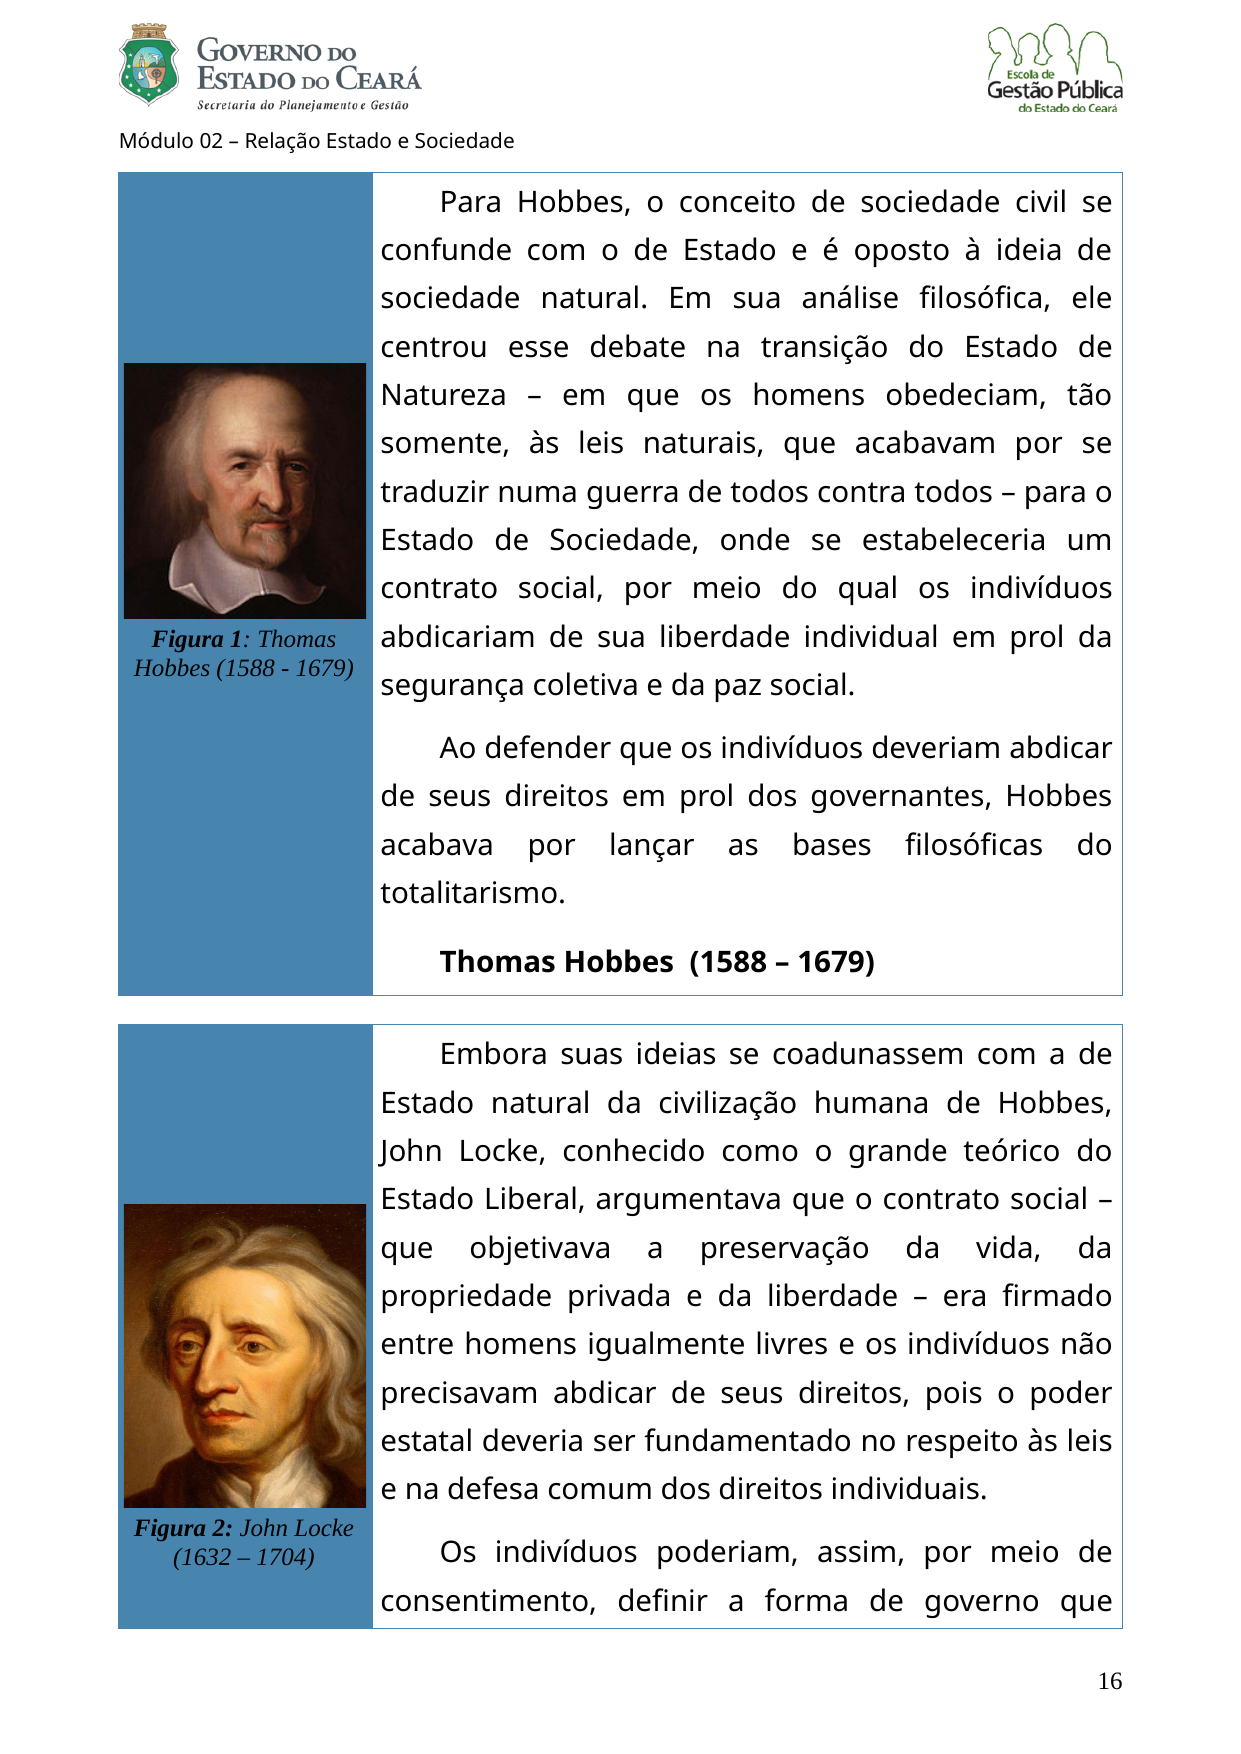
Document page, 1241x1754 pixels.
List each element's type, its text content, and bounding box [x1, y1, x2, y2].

table_header [119, 1025, 372, 1628]
table_header Embora suas ideias se coadunassem com a de Estado natural da civilização humana de Hobbes, John Locke, conhecido como o grande teórico do Estado Liberal, argumentava que o contrato social – que objetivava a preservação da vida, da propriedade privada e da liberdade – era firmado entre homens igualmente livres e os indivíduos não precisavam abdicar de seus direitos, pois o poder estatal deveria ser fundamentado no respeito às leis e na defesa comum dos direitos individuais. Os indivíduos poderiam, assim, por meio de consentimento, definir a forma de governo que [373, 1025, 1122, 1628]
picture [118, 23, 1123, 112]
picture [123, 1204, 367, 1508]
picture [123, 363, 367, 619]
table_header Para Hobbes, o conceito de sociedade civil se confunde com o de Estado e é oposto à ideia de sociedade natural. Em sua análise filosófica, ele centrou esse debate na transição do Estado de Natureza – em que os homens obedeciam, tão somente, às leis naturais, que acabavam por se traduzir numa guerra de todos contra todos – para o Estado de Sociedade, onde se estabeleceria um contrato social, por meio do qual os indivíduos abdicariam de sua liberdade individual em prol da segurança coletiva e da paz social. Ao defender que os indivíduos deveriam abdicar de seus direitos em prol dos governantes, Hobbes acabava por lançar as bases filosóficas do totalitarismo. Thomas Hobbes (1588 – 1679) [373, 173, 1122, 995]
table_header [119, 173, 372, 995]
